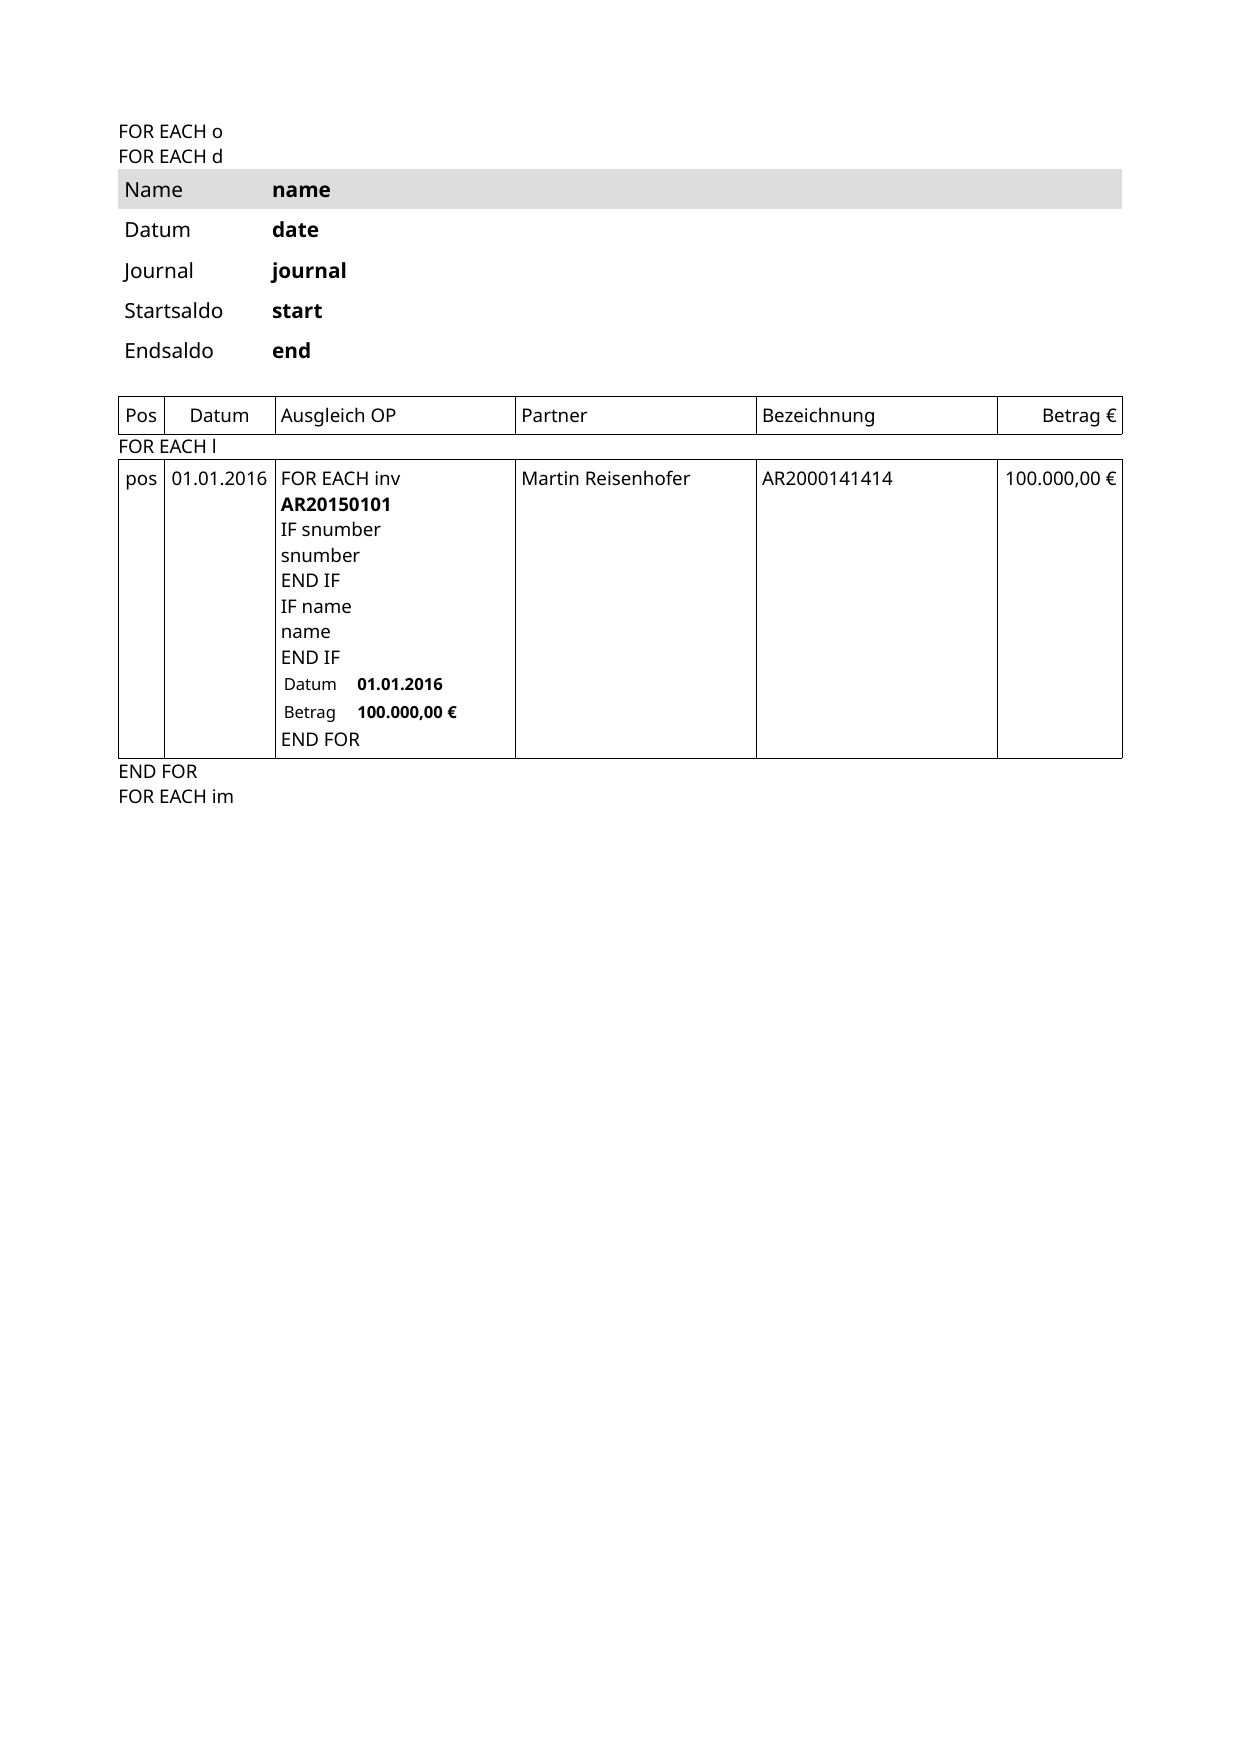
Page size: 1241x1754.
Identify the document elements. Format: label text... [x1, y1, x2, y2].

table_cell journal [266, 250, 1122, 290]
table_header 100.000,00 € [998, 460, 1122, 758]
table_header Betrag € [998, 397, 1122, 434]
table_header Martin Reisenhofer [516, 460, 756, 758]
table_cell start [266, 290, 1122, 330]
text FOR EACH im [118, 784, 1122, 809]
table_cell Startsaldo [118, 290, 266, 330]
table_cell Datum [118, 210, 266, 250]
table_cell end [266, 330, 1122, 371]
table_cell date [266, 210, 1122, 250]
table_header Pos [119, 397, 164, 434]
table_cell Journal [118, 250, 266, 290]
text FOR EACH d [118, 144, 1122, 169]
table_header 01.01.2016 [165, 460, 275, 758]
text FOR EACH o [118, 118, 1122, 144]
table_cell 100.000,00 € [354, 698, 512, 727]
table_header AR2000141414 [757, 460, 997, 758]
table_header Datum [165, 397, 275, 434]
table_header FOR EACH inv AR20150101 IF snumber snumber END IF IF name name END IF END FOR [276, 460, 515, 758]
table_header pos [119, 460, 164, 758]
text END FOR [118, 759, 1122, 784]
table_cell Betrag [281, 698, 354, 727]
table_header Partner [516, 397, 756, 434]
table_header Bezeichnung [757, 397, 997, 434]
table_header 01.01.2016 [354, 670, 512, 698]
table_header Name [118, 169, 266, 209]
text FOR EACH l [118, 435, 1122, 459]
table_header Datum [281, 670, 354, 698]
table_cell Endsaldo [118, 330, 266, 371]
table_header name [266, 169, 1122, 209]
table_header Ausgleich OP [276, 397, 515, 434]
